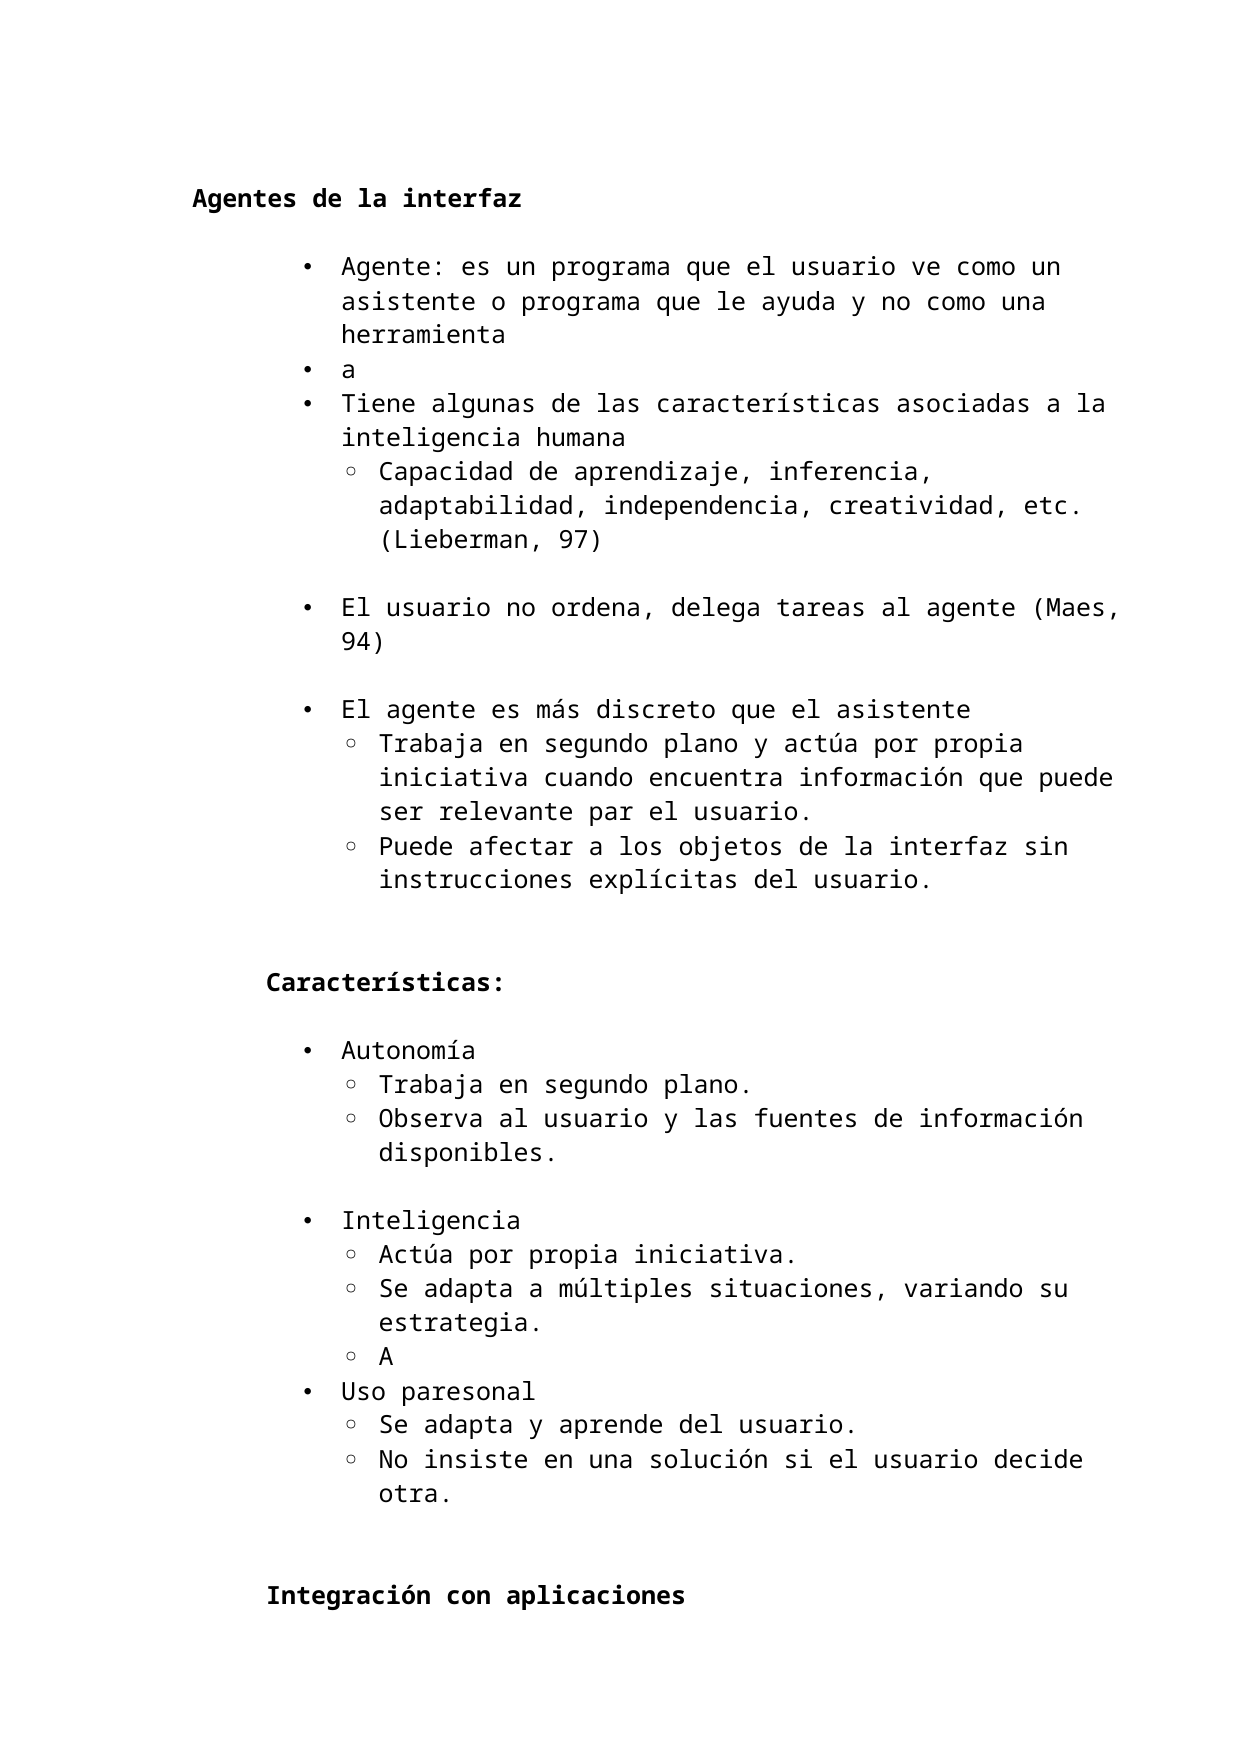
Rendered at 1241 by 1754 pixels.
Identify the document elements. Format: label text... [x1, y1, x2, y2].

list Se adapta y aprende del usuario. [341, 1407, 1122, 1441]
list Autonomía [303, 1032, 1122, 1067]
text Características: [118, 964, 1122, 998]
list Puede afectar a los objetos de la interfaz sin instrucciones explícitas del usuario. [341, 828, 1122, 896]
text Integración con aplicaciones [118, 1577, 1122, 1612]
list Trabaja en segundo plano y actúa por propia iniciativa cuando encuentra información que puede ser relevante par el usuario. [341, 726, 1122, 828]
list Se adapta a múltiples situaciones, variando su estrategia. [341, 1271, 1122, 1339]
list Trabaja en segundo plano. [341, 1067, 1122, 1101]
text Agentes de la interfaz [118, 181, 1122, 215]
list a [303, 351, 1122, 385]
list Actúa por propia iniciativa. [341, 1237, 1122, 1271]
list Tiene algunas de las características asociadas a la inteligencia humana [303, 385, 1122, 453]
list Observa al usuario y las fuentes de información disponibles. [341, 1101, 1122, 1169]
list Agente: es un programa que el usuario ve como un asistente o programa que le ayuda y no como una herramienta [303, 249, 1122, 351]
list Capacidad de aprendizaje, inferencia, adaptabilidad, independencia, creatividad, etc. (Lieberman, 97) [341, 453, 1122, 556]
list Uso paresonal [303, 1373, 1122, 1407]
list A [341, 1339, 1122, 1373]
list Inteligencia [303, 1203, 1122, 1237]
list No insiste en una solución si el usuario decide otra. [341, 1441, 1122, 1509]
list El agente es más discreto que el asistente [303, 692, 1122, 726]
list El usuario no ordena, delega tareas al agente (Maes, 94) [303, 590, 1122, 658]
